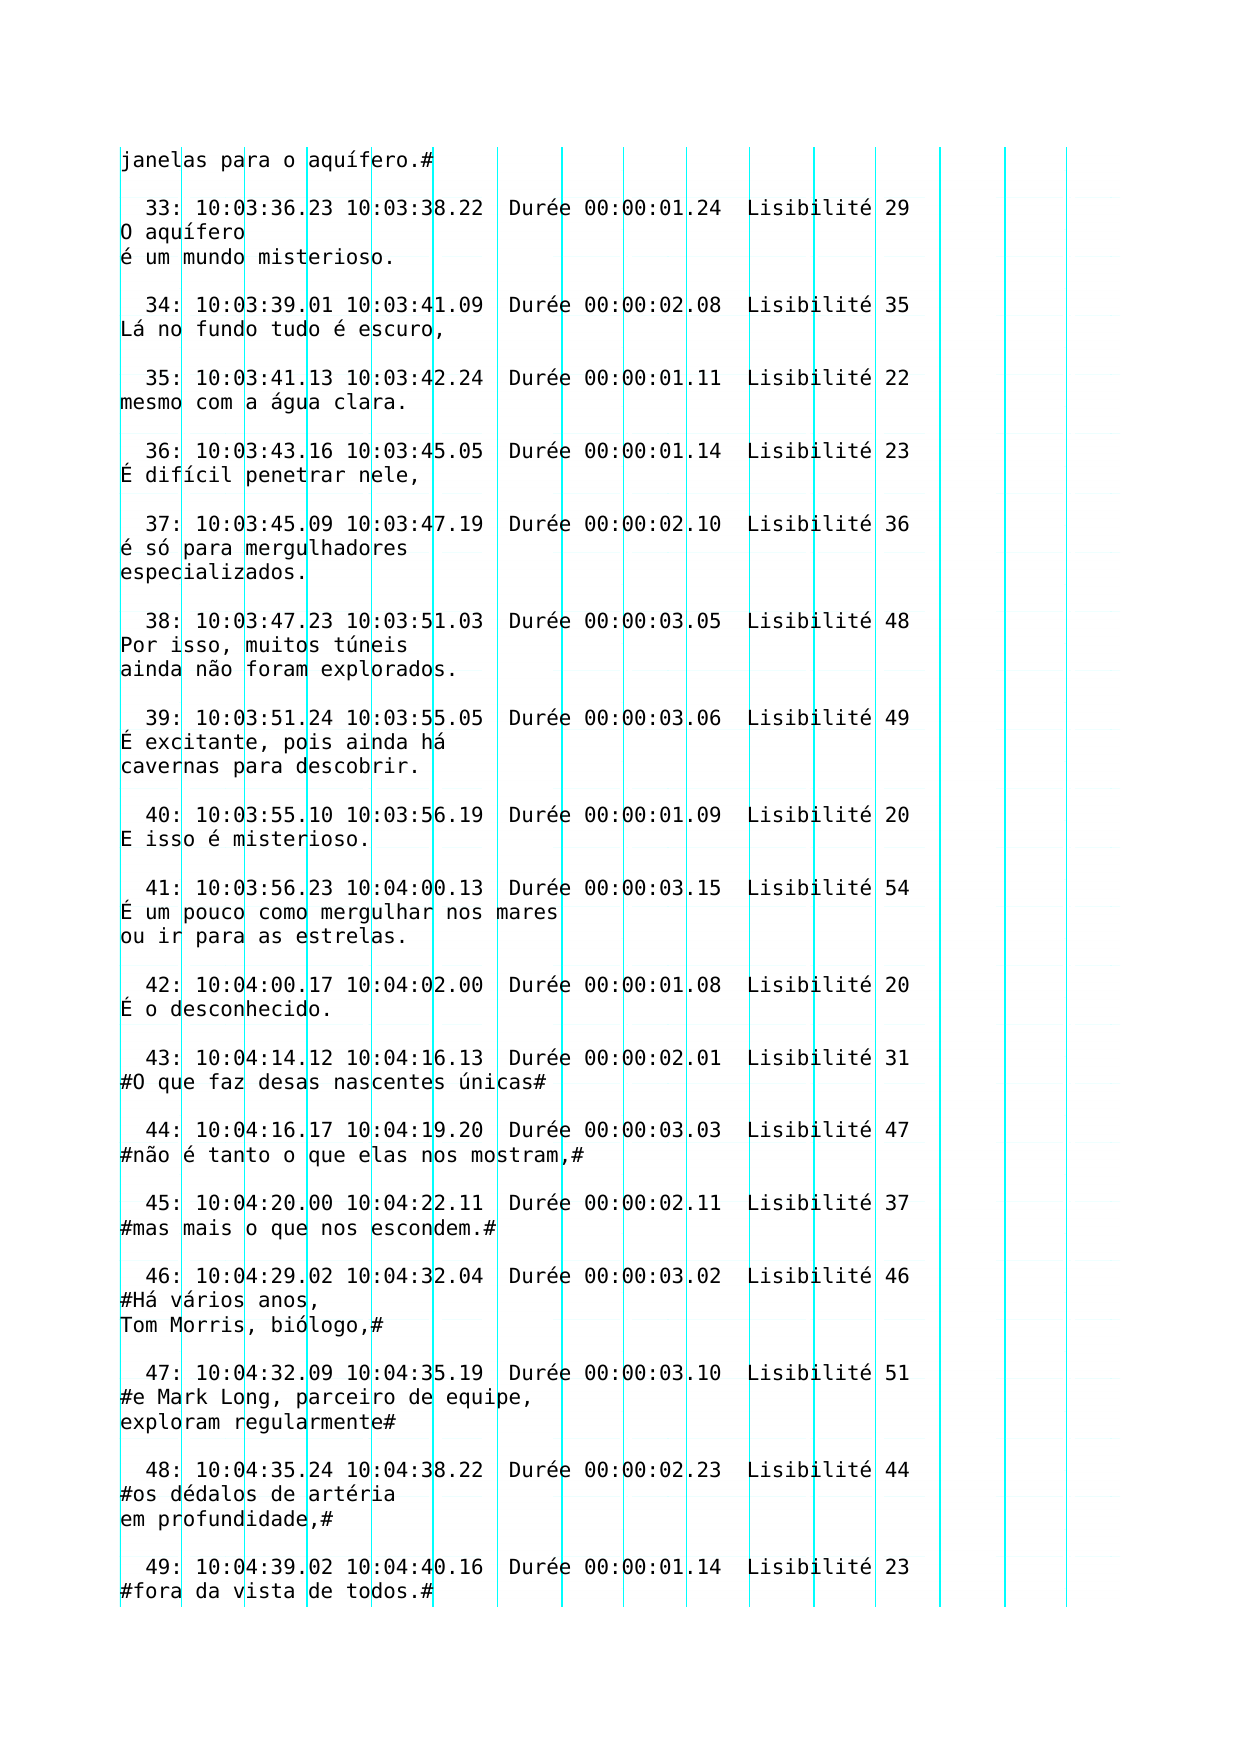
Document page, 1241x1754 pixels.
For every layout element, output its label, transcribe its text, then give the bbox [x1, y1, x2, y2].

text #não é tanto o que elas nos mostram,# [120, 1143, 1120, 1167]
text em profundidade,# [120, 1507, 1120, 1531]
text 44: 10:04:16.17 10:04:19.20 Durée 00:00:03.03 Lisibilité 47 [120, 1118, 1120, 1143]
text É o desconhecido. [120, 997, 1120, 1021]
text é só para mergulhadores [120, 536, 1120, 560]
text #O que faz desas nascentes únicas# [120, 1070, 1120, 1094]
text ou ir para as estrelas. [120, 924, 1120, 948]
text 34: 10:03:39.01 10:03:41.09 Durée 00:00:02.08 Lisibilité 35 [120, 293, 1120, 317]
text #fora da vista de todos.# [120, 1579, 1120, 1604]
text 40: 10:03:55.10 10:03:56.19 Durée 00:00:01.09 Lisibilité 20 [120, 803, 1120, 827]
text 48: 10:04:35.24 10:04:38.22 Durée 00:00:02.23 Lisibilité 44 [120, 1458, 1120, 1482]
text E isso é misterioso. [120, 827, 1120, 851]
text 41: 10:03:56.23 10:04:00.13 Durée 00:00:03.15 Lisibilité 54 [120, 876, 1120, 900]
text Por isso, muitos túneis [120, 633, 1120, 657]
text exploram regularmente# [120, 1410, 1120, 1434]
text #os dédalos de artéria [120, 1482, 1120, 1507]
text é um mundo misterioso. [120, 245, 1120, 269]
text 42: 10:04:00.17 10:04:02.00 Durée 00:00:01.08 Lisibilité 20 [120, 973, 1120, 997]
text Lá no fundo tudo é escuro, [120, 317, 1120, 342]
text 38: 10:03:47.23 10:03:51.03 Durée 00:00:03.05 Lisibilité 48 [120, 609, 1120, 633]
text mesmo com a água clara. [120, 390, 1120, 414]
text 49: 10:04:39.02 10:04:40.16 Durée 00:00:01.14 Lisibilité 23 [120, 1555, 1120, 1579]
text 46: 10:04:29.02 10:04:32.04 Durée 00:00:03.02 Lisibilité 46 [120, 1264, 1120, 1288]
text cavernas para descobrir. [120, 754, 1120, 779]
text #Há vários anos, [120, 1288, 1120, 1313]
text 35: 10:03:41.13 10:03:42.24 Durée 00:00:01.11 Lisibilité 22 [120, 366, 1120, 390]
text 47: 10:04:32.09 10:04:35.19 Durée 00:00:03.10 Lisibilité 51 [120, 1361, 1120, 1385]
text #mas mais o que nos escondem.# [120, 1216, 1120, 1240]
text #e Mark Long, parceiro de equipe, [120, 1385, 1120, 1410]
text janelas para o aquífero.# [120, 148, 1120, 172]
text É um pouco como mergulhar nos mares [120, 900, 1120, 924]
text 36: 10:03:43.16 10:03:45.05 Durée 00:00:01.14 Lisibilité 23 [120, 439, 1120, 463]
text 33: 10:03:36.23 10:03:38.22 Durée 00:00:01.24 Lisibilité 29 [120, 196, 1120, 220]
text É excitante, pois ainda há [120, 730, 1120, 754]
text 45: 10:04:20.00 10:04:22.11 Durée 00:00:02.11 Lisibilité 37 [120, 1191, 1120, 1216]
text 37: 10:03:45.09 10:03:47.19 Durée 00:00:02.10 Lisibilité 36 [120, 512, 1120, 536]
text É difícil penetrar nele, [120, 463, 1120, 487]
text especializados. [120, 560, 1120, 584]
text ainda não foram explorados. [120, 657, 1120, 682]
text 43: 10:04:14.12 10:04:16.13 Durée 00:00:02.01 Lisibilité 31 [120, 1046, 1120, 1070]
text Tom Morris, biólogo,# [120, 1313, 1120, 1337]
picture [119, 147, 1121, 1607]
text O aquífero [120, 220, 1120, 245]
text 39: 10:03:51.24 10:03:55.05 Durée 00:00:03.06 Lisibilité 49 [120, 706, 1120, 730]
